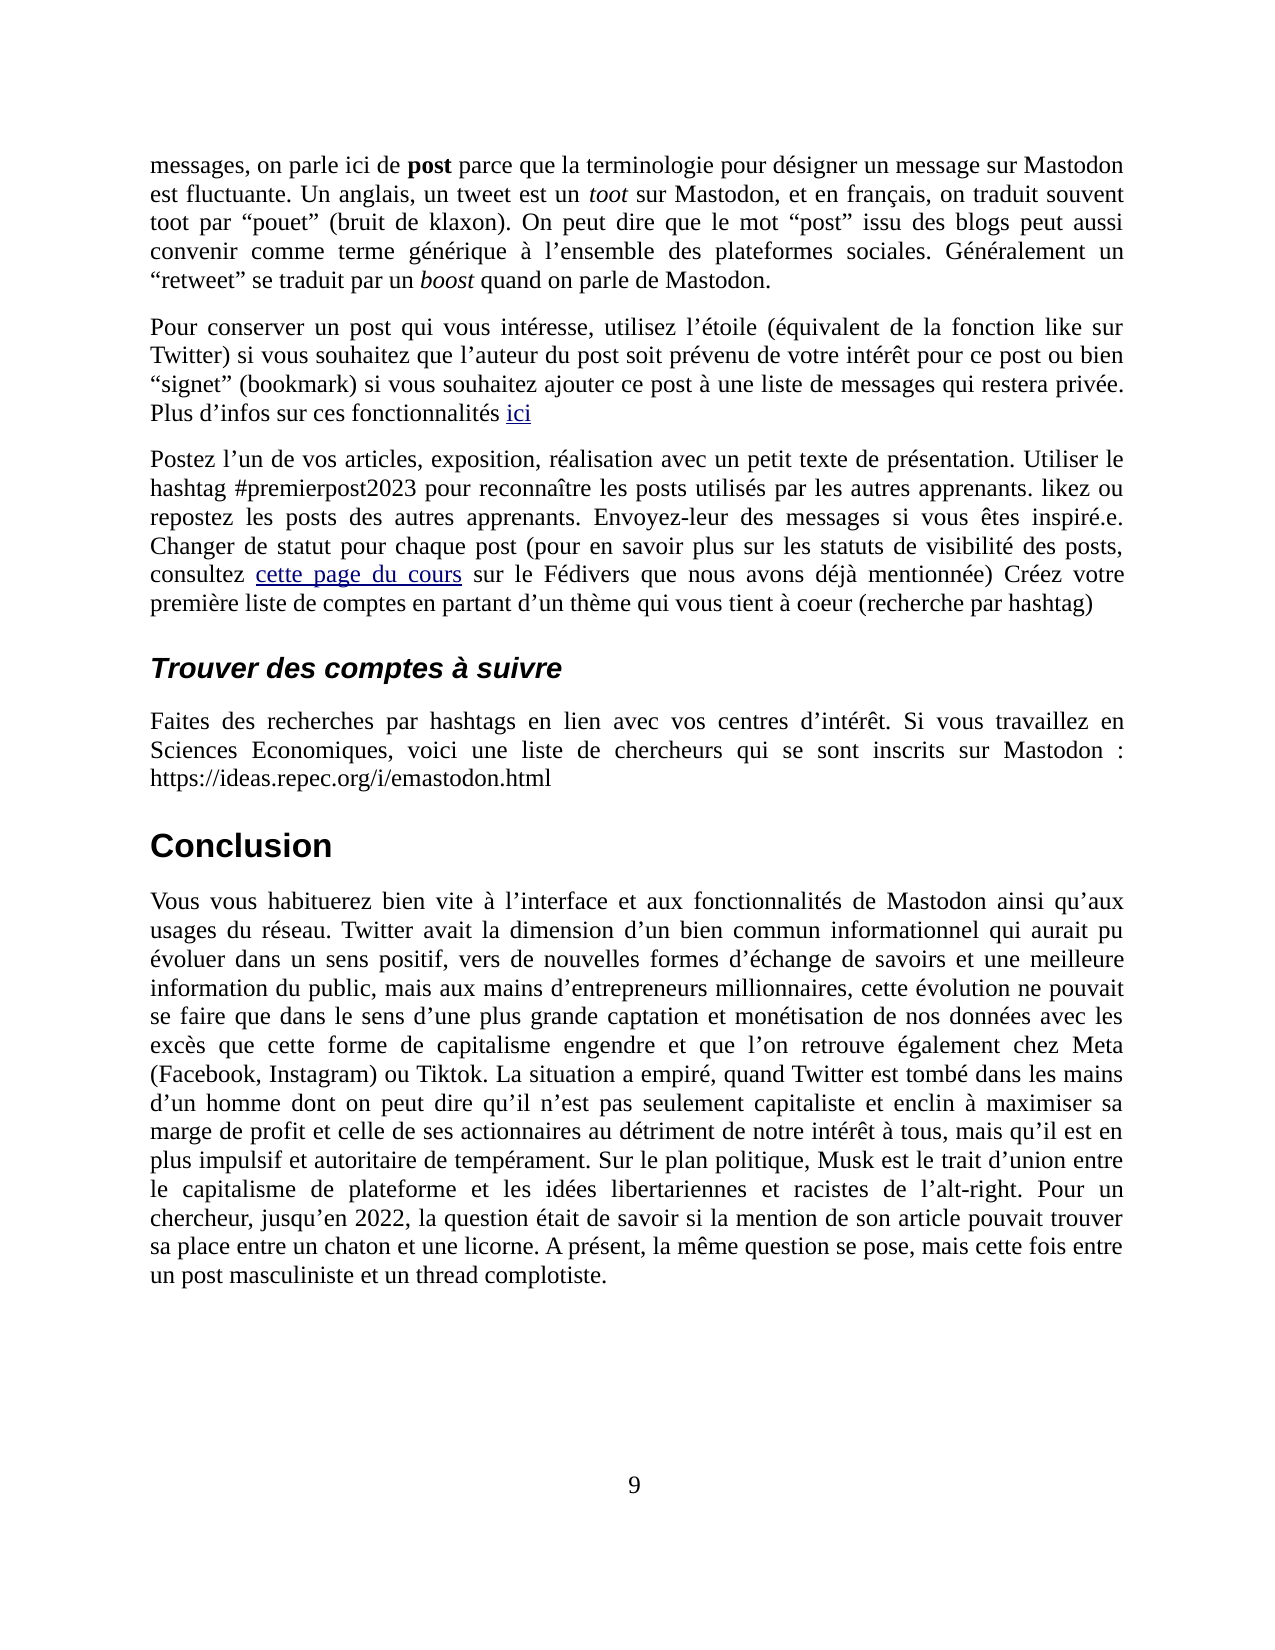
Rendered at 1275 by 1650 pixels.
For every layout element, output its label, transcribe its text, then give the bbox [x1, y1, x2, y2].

subtitle Trouver des comptes à suivre [150, 651, 1125, 684]
subtitle Conclusion [150, 826, 1125, 865]
text Postez l’un de vos articles, exposition, réalisation avec un petit texte de présentation. Utiliser le hashtag #premierpost2023 pour reconnaître les posts utilisés par les autres apprenants. likez ou repostez les posts des autres apprenants. Envoyez-leur des messages si vous êtes inspiré.e. Changer de statut pour chaque post (pour en savoir plus sur les statuts de visibilité des posts, consultez cette page du cours sur le Fédivers que nous avons déjà mentionnée) Créez votre première liste de comptes en partant d’un thème qui vous tient à coeur (recherche par hashtag) [150, 444, 1125, 617]
text Faites des recherches par hashtags en lien avec vos centres d’intérêt. Si vous travaillez en Sciences Economiques, voici une liste de chercheurs qui se sont inscrits sur Mastodon : https://ideas.repec.org/i/emastodon.html [150, 706, 1125, 792]
text Pour conserver un post qui vous intéresse, utilisez l’étoile (équivalent de la fonction like sur Twitter) si vous souhaitez que l’auteur du post soit prévenu de votre intérêt pour ce post ou bien “signet” (bookmark) si vous souhaitez ajouter ce post à une liste de messages qui restera privée. Plus d’infos sur ces fonctionnalités ici [150, 312, 1125, 427]
text Vous vous habituerez bien vite à l’interface et aux fonctionnalités de Mastodon ainsi qu’aux usages du réseau. Twitter avait la dimension d’un bien commun informationnel qui aurait pu évoluer dans un sens positif, vers de nouvelles formes d’échange de savoirs et une meilleure information du public, mais aux mains d’entrepreneurs millionnaires, cette évolution ne pouvait se faire que dans le sens d’une plus grande captation et monétisation de nos données avec les excès que cette forme de capitalisme engendre et que l’on retrouve également chez Meta (Facebook, Instagram) ou Tiktok. La situation a empiré, quand Twitter est tombé dans les mains d’un homme dont on peut dire qu’il n’est pas seulement capitaliste et enclin à maximiser sa marge de profit et celle de ses actionnaires au détriment de notre intérêt à tous, mais qu’il est en plus impulsif et autoritaire de tempérament. Sur le plan politique, Musk est le trait d’union entre le capitalisme de plateforme et les idées libertariennes et racistes de l’alt-right. Pour un chercheur, jusqu’en 2022, la question était de savoir si la mention de son article pouvait trouver sa place entre un chaton et une licorne. A présent, la même question se pose, mais cette fois entre un post masculiniste et un thread complotiste. [150, 886, 1125, 1289]
text messages, on parle ici de post parce que la terminologie pour désigner un message sur Mastodon est fluctuante. Un anglais, un tweet est un toot sur Mastodon, et en français, on traduit souvent toot par “pouet” (bruit de klaxon). On peut dire que le mot “post” issu des blogs peut aussi convenir comme terme générique à l’ensemble des plateformes sociales. Généralement un “retweet” se traduit par un boost quand on parle de Mastodon. [150, 150, 1125, 294]
